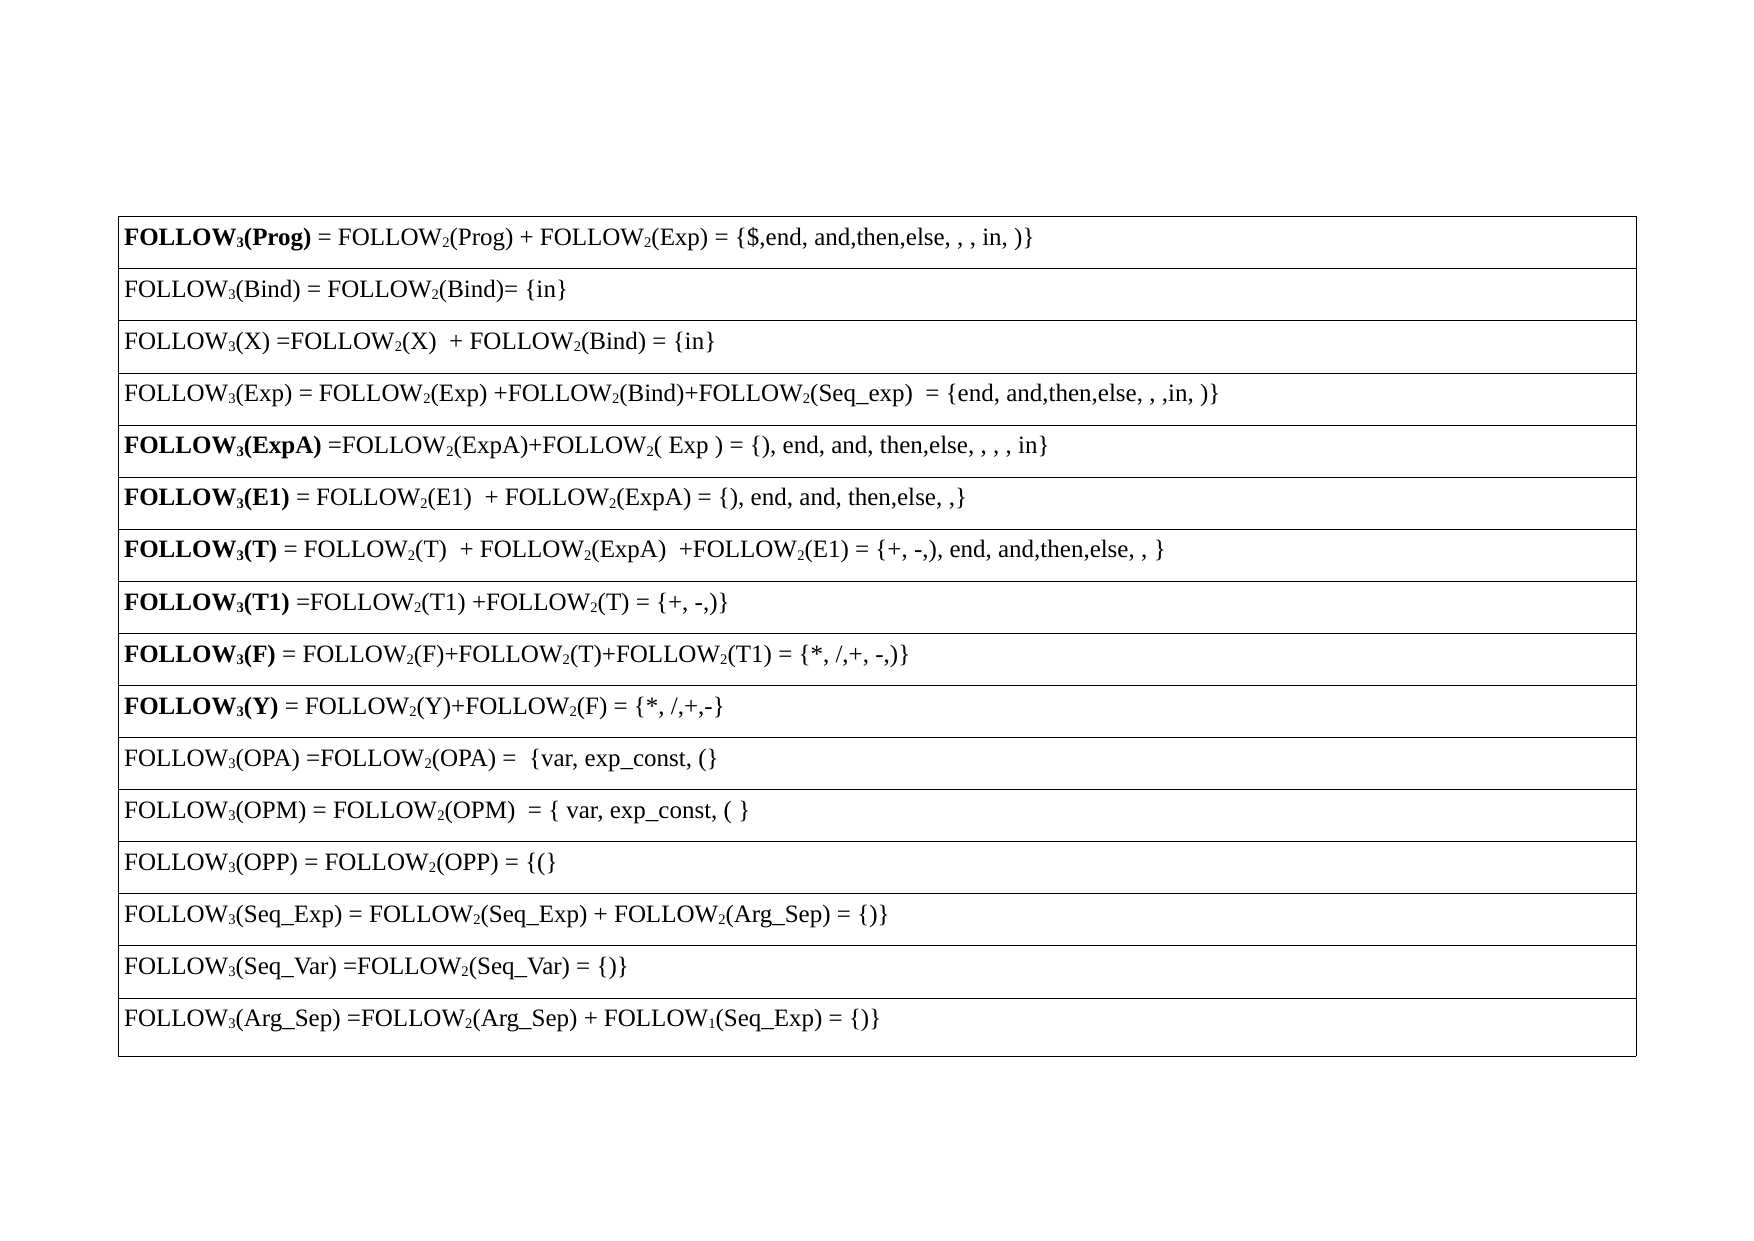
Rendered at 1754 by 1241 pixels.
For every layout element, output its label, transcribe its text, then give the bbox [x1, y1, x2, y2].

table_cell FOLLOW3(Seq_Exp) = FOLLOW2(Seq_Exp) + FOLLOW2(Arg_Sep) = {)} [119, 894, 1636, 945]
table_cell FOLLOW3(Exp) = FOLLOW2(Exp) +FOLLOW2(Bind)+FOLLOW2(Seq_exp) = {end, and,then,else, , ,in, )} [119, 374, 1636, 424]
table_cell FOLLOW3(OPM) = FOLLOW2(OPM) = { var, exp_const, ( } [119, 790, 1636, 841]
table_cell FOLLOW3(Bind) = FOLLOW2(Bind)= {in} [119, 269, 1636, 320]
table_cell FOLLOW3(Arg_Sep) =FOLLOW2(Arg_Sep) + FOLLOW1(Seq_Exp) = {)} [119, 999, 1636, 1056]
table_cell FOLLOW3(T) = FOLLOW2(T) + FOLLOW2(ExpA) +FOLLOW2(E1) = {+, -,), end, and,then,else, , } [119, 530, 1636, 581]
table_cell FOLLOW3(E1) = FOLLOW2(E1) + FOLLOW2(ExpA) = {), end, and, then,else, ,} [119, 478, 1636, 529]
table_cell FOLLOW3(Seq_Var) =FOLLOW2(Seq_Var) = {)} [119, 946, 1636, 997]
table_cell FOLLOW3(ExpA) =FOLLOW2(ExpA)+FOLLOW2( Exp ) = {), end, and, then,else, , , , in} [119, 426, 1636, 477]
table_cell FOLLOW3(F) = FOLLOW2(F)+FOLLOW2(T)+FOLLOW2(T1) = {*, /,+, -,)} [119, 634, 1636, 685]
table_cell FOLLOW3(Y) = FOLLOW2(Y)+FOLLOW2(F) = {*, /,+,-} [119, 686, 1636, 737]
table_cell FOLLOW3(T1) =FOLLOW2(T1) +FOLLOW2(T) = {+, -,)} [119, 582, 1636, 633]
table_cell FOLLOW3(OPP) = FOLLOW2(OPP) = {(} [119, 842, 1636, 893]
table_cell FOLLOW3(X) =FOLLOW2(X) + FOLLOW2(Bind) = {in} [119, 321, 1636, 372]
table_header FOLLOW3(Prog) = FOLLOW2(Prog) + FOLLOW2(Exp) = {$,end, and,then,else, , , in, )} [119, 217, 1636, 268]
table_cell FOLLOW3(OPA) =FOLLOW2(OPA) = {var, exp_const, (} [119, 738, 1636, 789]
